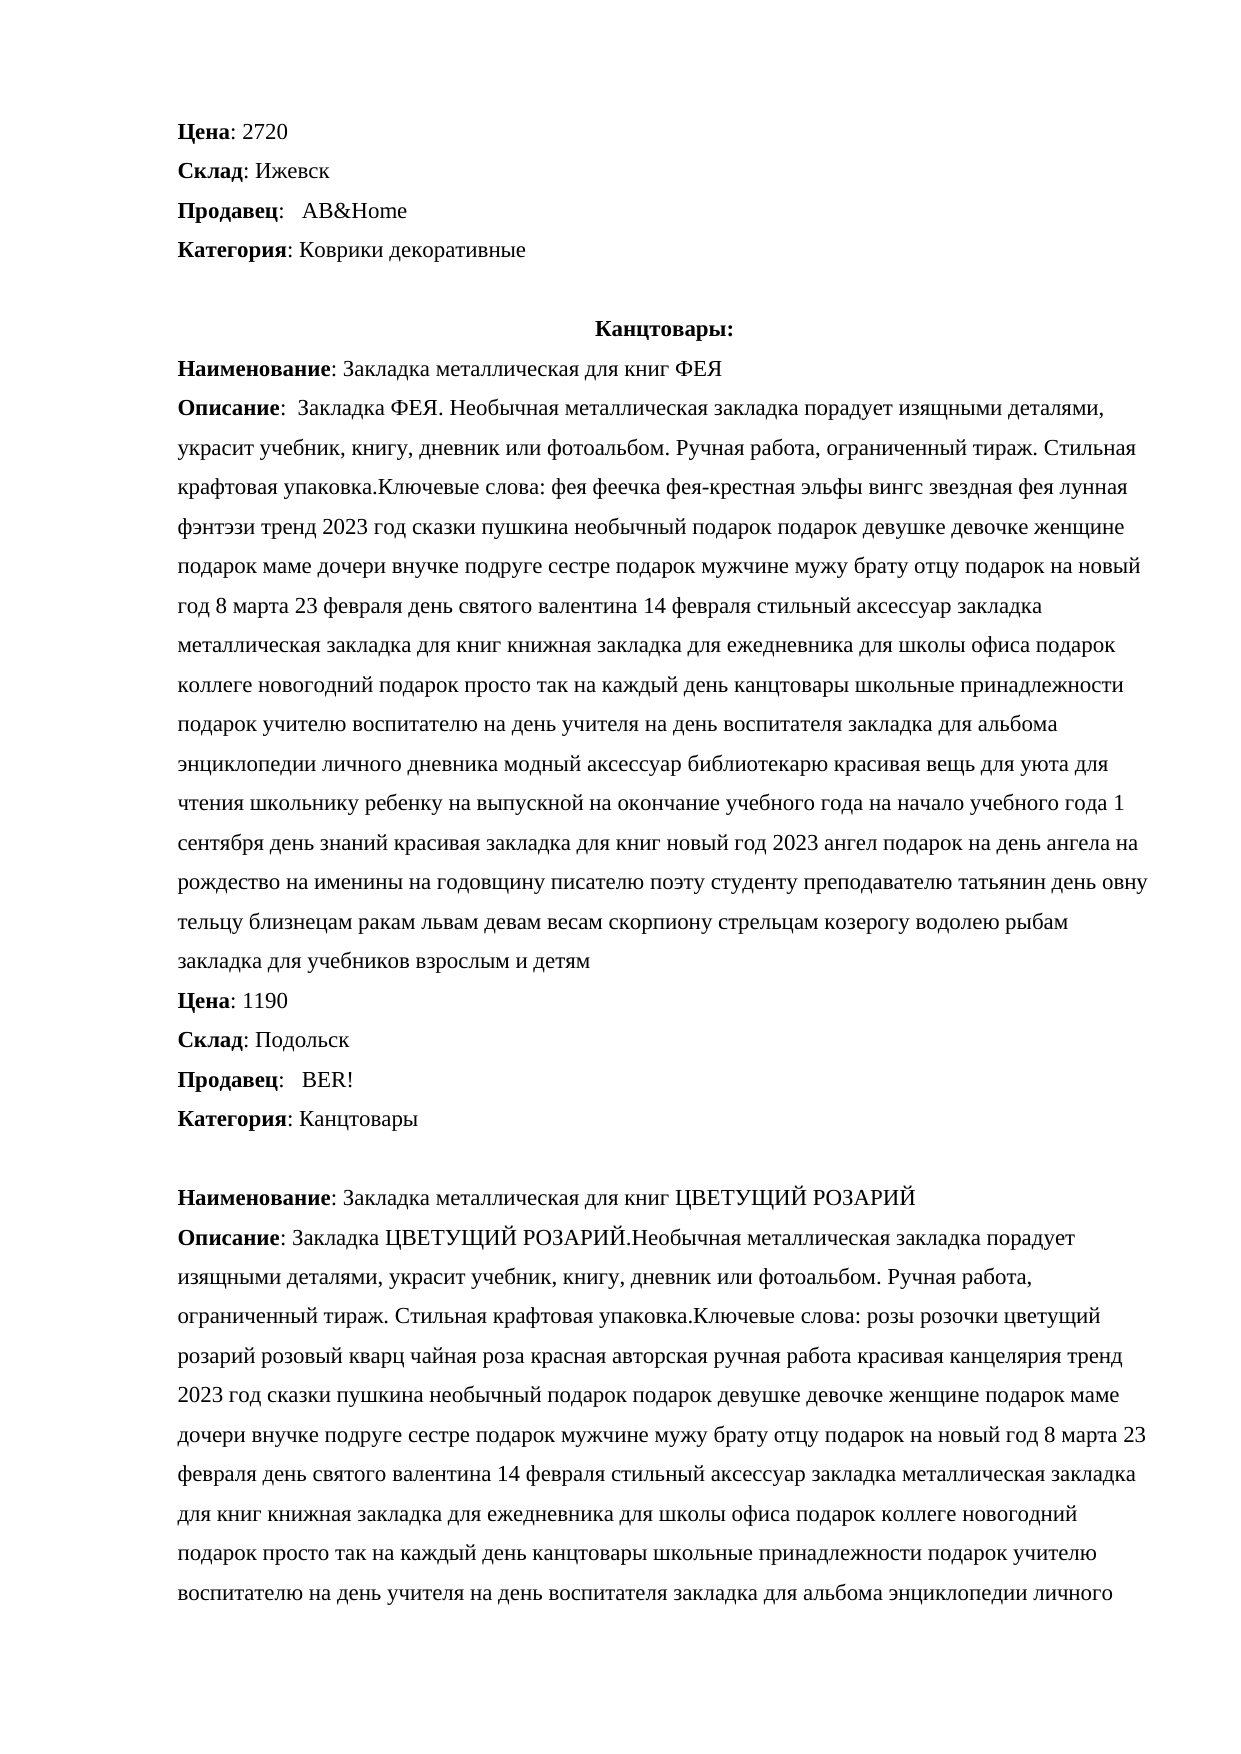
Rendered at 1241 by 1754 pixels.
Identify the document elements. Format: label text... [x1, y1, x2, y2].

text Наименование: Закладка металлическая для книг ЦВЕТУЩИЙ РОЗАРИЙ [177, 1184, 1152, 1210]
text Продавец: BER! [177, 1066, 1152, 1092]
text Категория: Канцтовары [177, 1105, 1152, 1131]
text Цена: 2720 [177, 118, 1152, 144]
text Склад: Подольск [177, 1026, 1152, 1052]
text Продавец: AB&Home [177, 197, 1152, 223]
text Канцтовары: [177, 316, 1152, 342]
text Описание: Закладка ФЕЯ. Необычная металлическая закладка порадует изящными деталями, украсит учебник, книгу, дневник или фотоальбом. Ручная работа, ограниченный тираж. Стильная крафтовая упаковка.Ключевые слова: фея феечка фея-крестная эльфы вингс звездная фея лунная фэнтэзи тренд 2023 год сказки пушкина необычный подарок подарок девушке девочке женщине подарок маме дочери внучке подруге сестре подарок мужчине мужу брату отцу подарок на новый год 8 марта 23 февраля день святого валентина 14 февраля стильный аксессуар закладка металлическая закладка для книг книжная закладка для ежедневника для школы офиса подарок коллеге новогодний подарок просто так на каждый день канцтовары школьные принадлежности подарок учителю воспитателю на день учителя на день воспитателя закладка для альбома энциклопедии личного дневника модный аксессуар библиотекарю красивая вещь для уюта для чтения школьнику ребенку на выпускной на окончание учебного года на начало учебного года 1 сентября день знаний красивая закладка для книг новый год 2023 ангел подарок на день ангела на рождество на именины на годовщину писателю поэту студенту преподавателю татьянин день овну тельцу близнецам ракам львам девам весам скорпиону стрельцам козерогу водолею рыбам закладка для учебников взрослым и детям [177, 394, 1152, 973]
text Цена: 1190 [177, 987, 1152, 1013]
text Категория: Коврики декоративные [177, 237, 1152, 263]
text Наименование: Закладка металлическая для книг ФЕЯ [177, 355, 1152, 381]
text Склад: Ижевск [177, 158, 1152, 184]
text Описание: Закладка ЦВЕТУЩИЙ РОЗАРИЙ.Необычная металлическая закладка порадует изящными деталями, украсит учебник, книгу, дневник или фотоальбом. Ручная работа, ограниченный тираж. Стильная крафтовая упаковка.Ключевые слова: розы розочки цветущий розарий розовый кварц чайная роза красная авторская ручная работа красивая канцелярия тренд 2023 год сказки пушкина необычный подарок подарок девушке девочке женщине подарок маме дочери внучке подруге сестре подарок мужчине мужу брату отцу подарок на новый год 8 марта 23 февраля день святого валентина 14 февраля стильный аксессуар закладка металлическая закладка для книг книжная закладка для ежедневника для школы офиса подарок коллеге новогодний подарок просто так на каждый день канцтовары школьные принадлежности подарок учителю воспитателю на день учителя на день воспитателя закладка для альбома энциклопедии личного [177, 1223, 1152, 1605]
